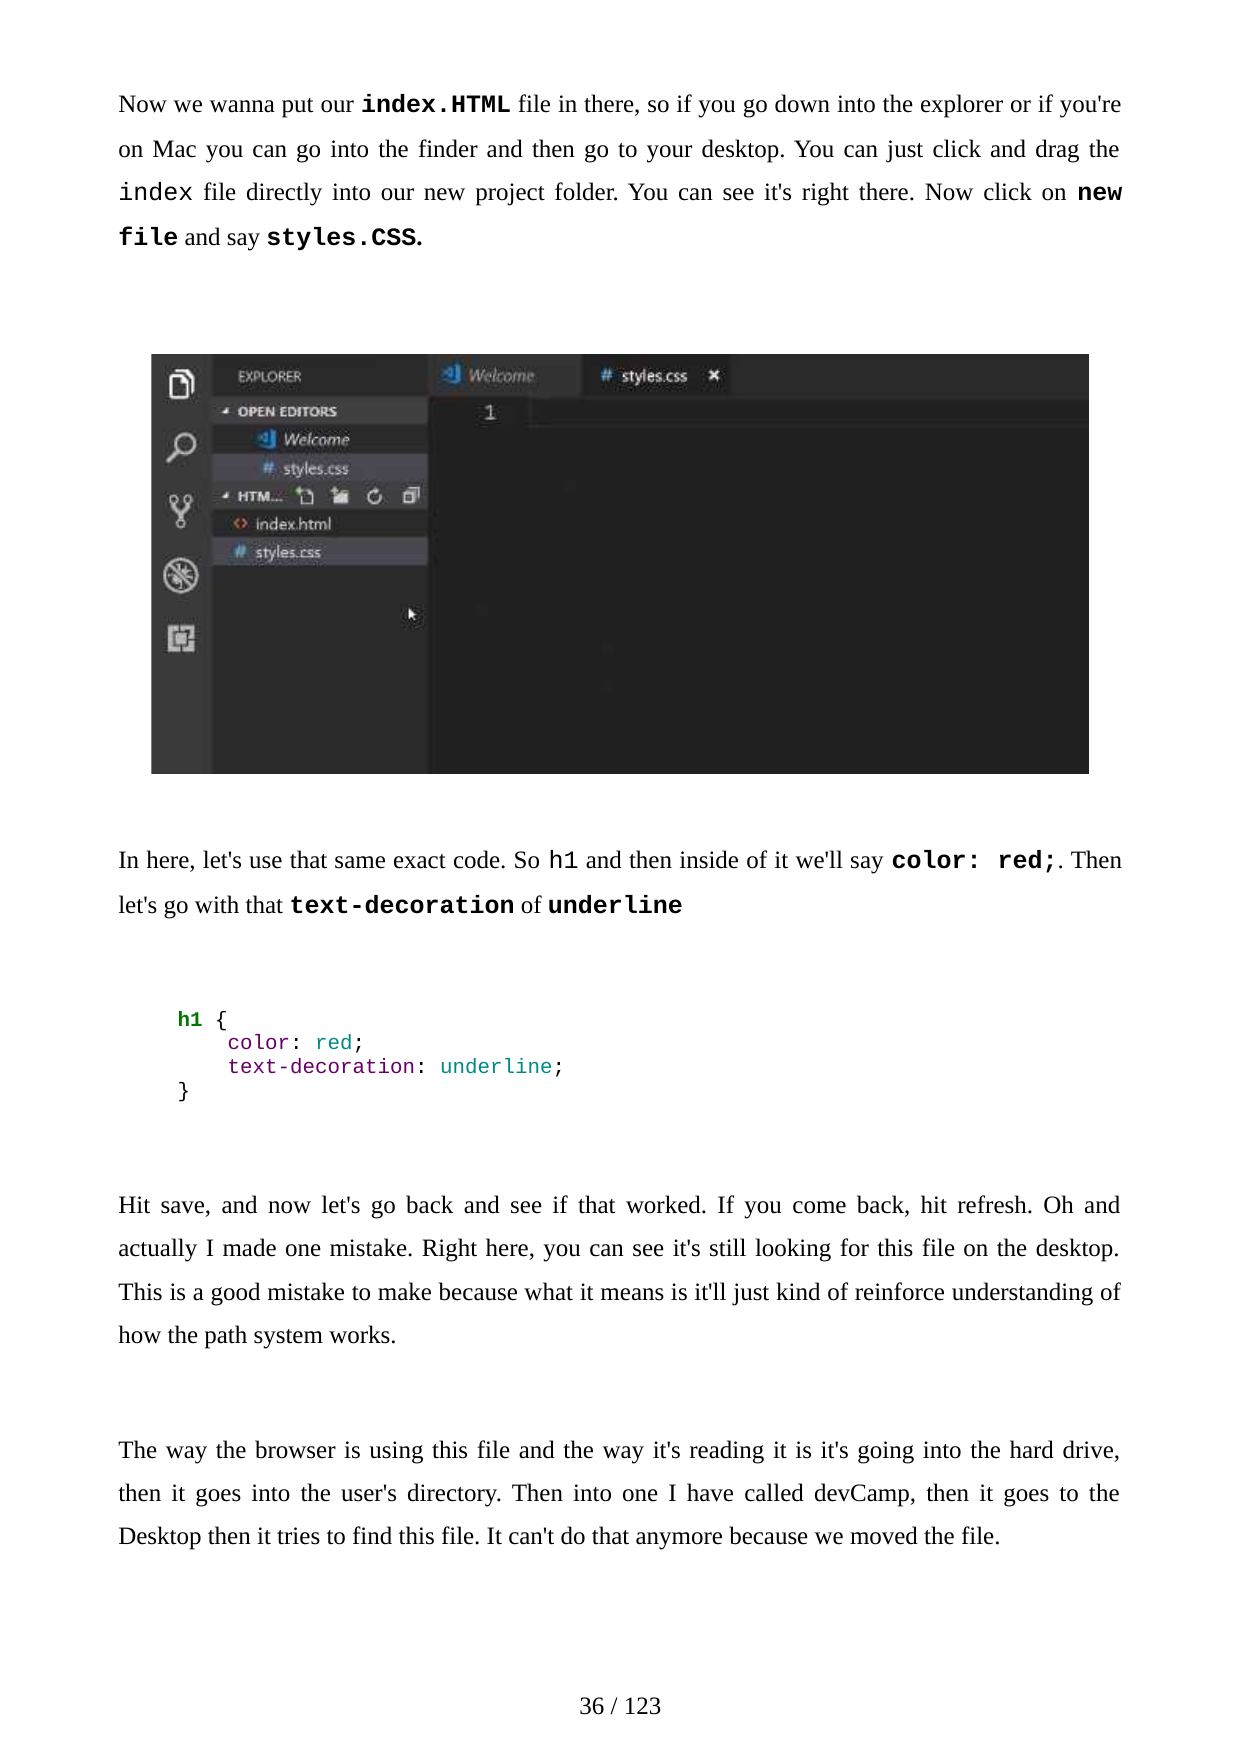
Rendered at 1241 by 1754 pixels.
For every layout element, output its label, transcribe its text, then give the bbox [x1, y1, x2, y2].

picture [151, 354, 1089, 774]
text text-decoration: underline; [177, 1056, 1122, 1079]
text color: red; [177, 1032, 1122, 1056]
text Now we wanna put our index.HTML file in there, so if you go down into the explorer or if you're on Mac you can go into the finder and then go to your desktop. You can just click and drag the index file directly into our new project folder. You can see it's right there. Now click on new file and say styles.CSS. [118, 89, 1122, 253]
text In here, let's use that same exact code. So h1 and then inside of it we'll say color: red;. Then let's go with that text-decoration of underline [118, 845, 1122, 921]
text } [177, 1079, 1122, 1103]
text Hit save, and now let's go back and see if that worked. If you come back, hit refresh. Oh and actually I made one mistake. Right here, you can see it's still looking for this file on the desktop. This is a good mistake to make because what it means is it'll just kind of reinforce understanding of how the path system works. [118, 1190, 1122, 1348]
text h1 { [177, 1009, 1122, 1032]
text The way the browser is using this file and the way it's reading it is it's going into the hard drive, then it goes into the user's directory. Then into one I have called devCamp, then it goes to the Desktop then it tries to find this file. It can't do that anymore because we moved the file. [118, 1435, 1122, 1550]
